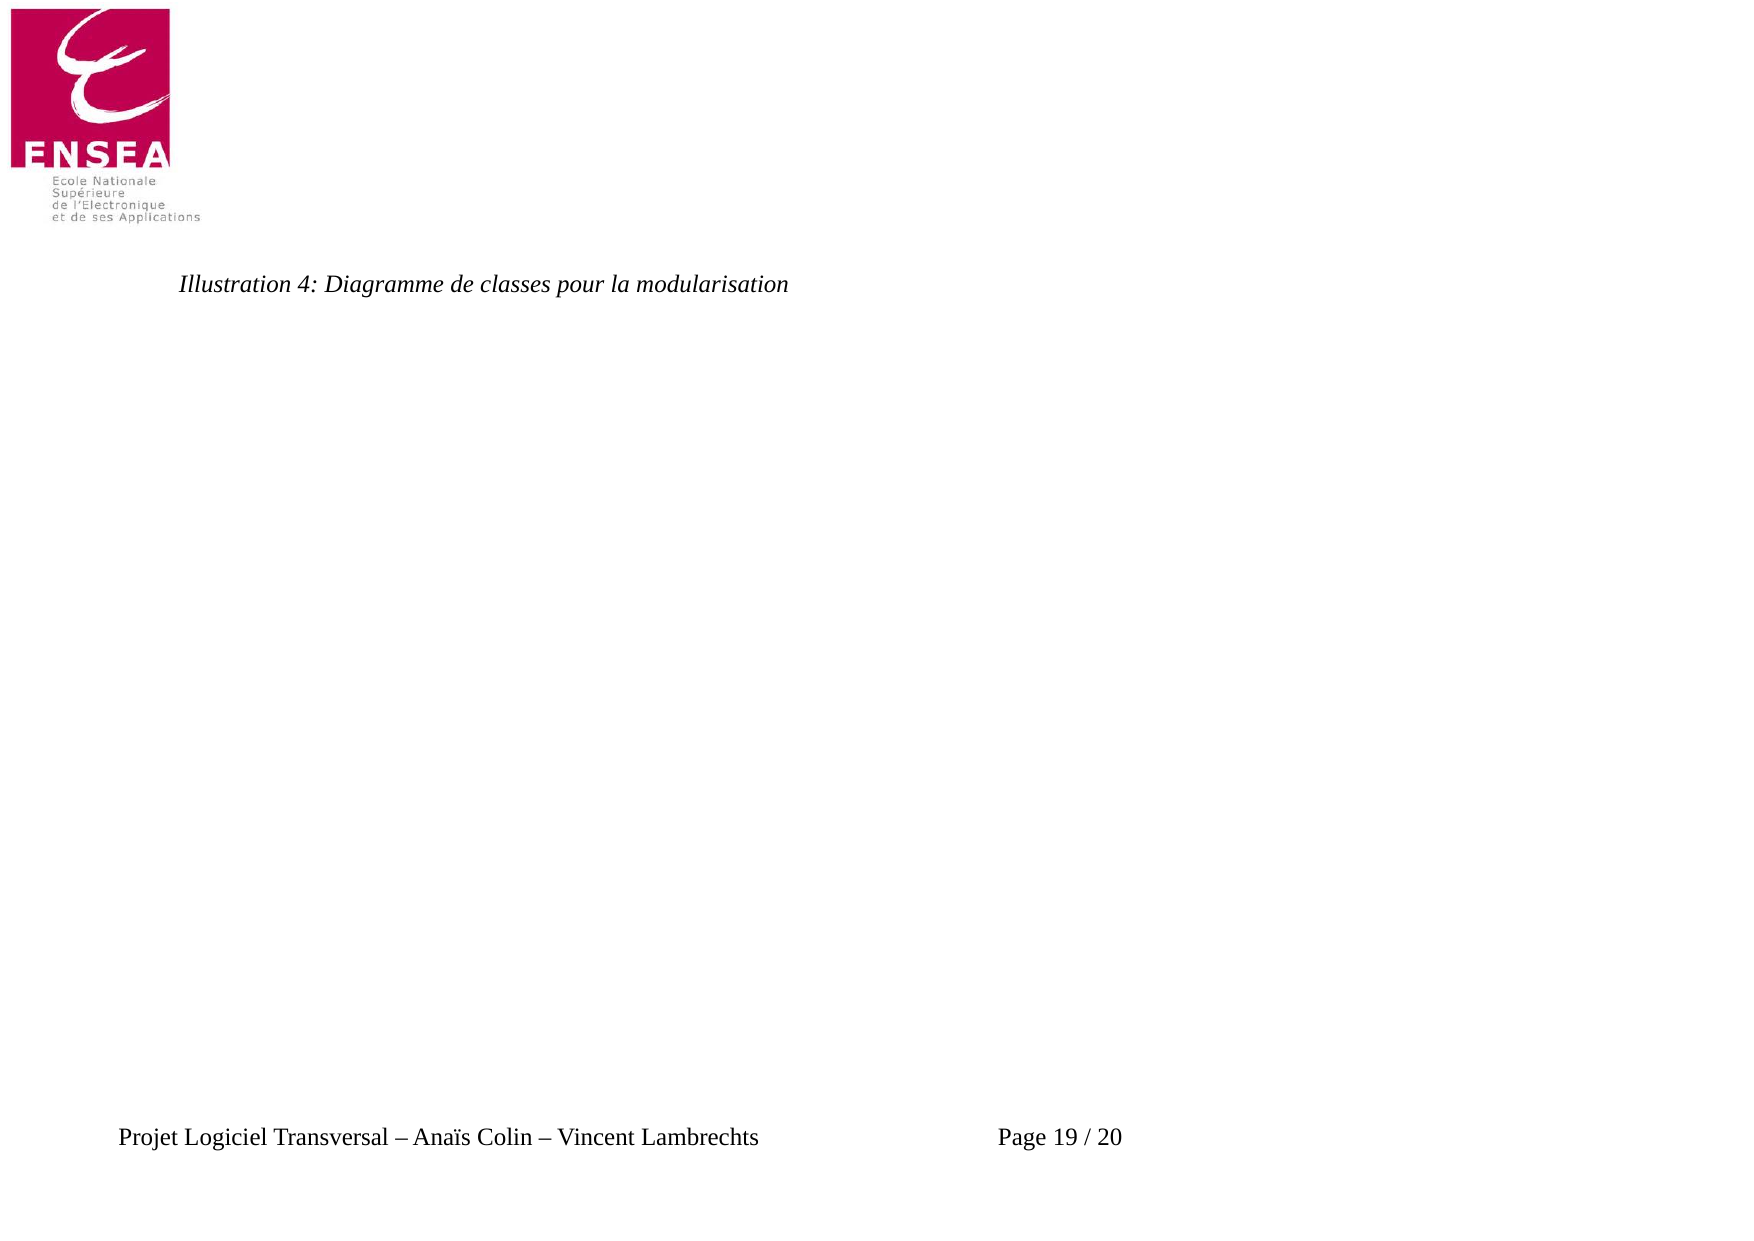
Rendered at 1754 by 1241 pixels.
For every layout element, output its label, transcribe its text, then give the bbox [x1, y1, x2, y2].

text Illustration 4: Diagramme de classes pour la modularisation [179, 269, 1575, 297]
